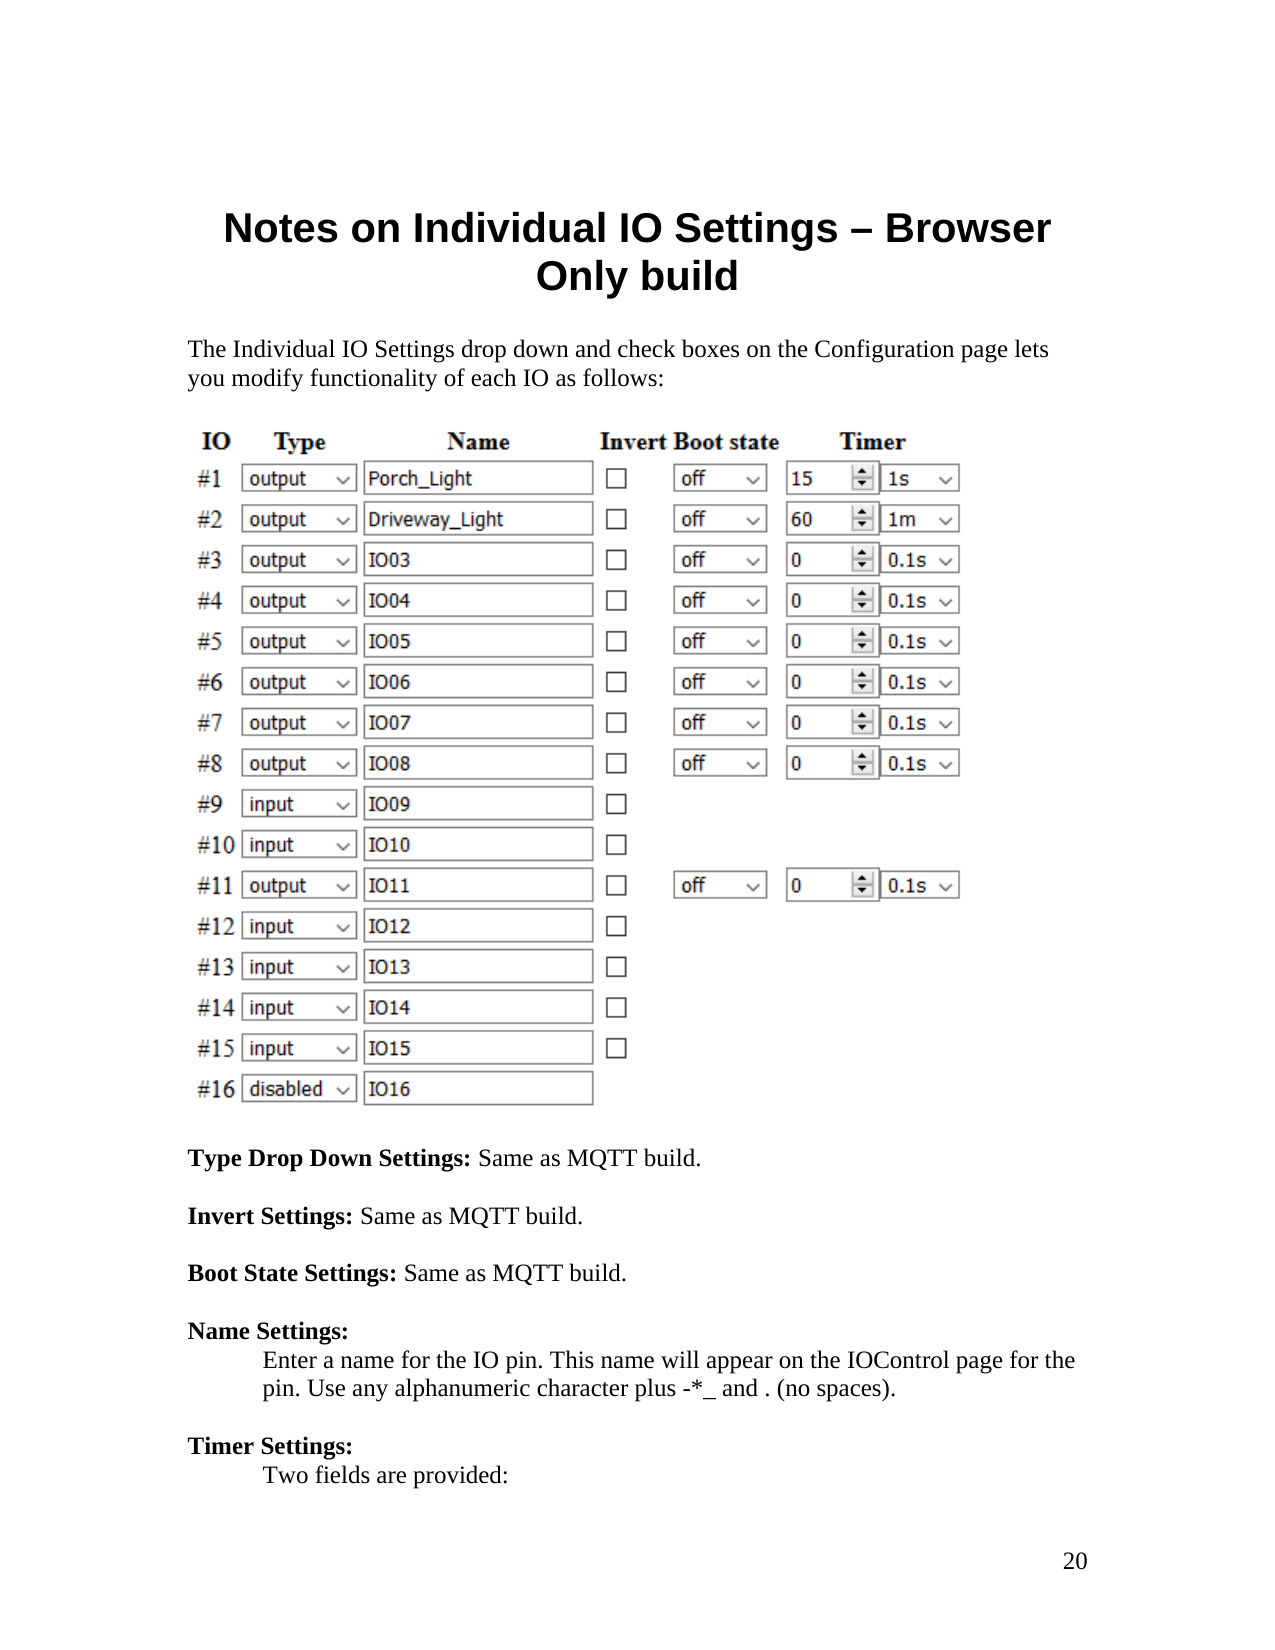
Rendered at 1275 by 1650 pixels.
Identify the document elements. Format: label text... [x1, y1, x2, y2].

text Enter a name for the IO pin. This name will appear on the IOControl page for the pin. Use any alphanumeric character plus -*_ and . (no spaces). [262, 1345, 1087, 1402]
text Invert Settings: Same as MQTT build. [187, 1201, 1087, 1230]
text Two fields are provided: [262, 1460, 1087, 1488]
text Type Drop Down Settings: Same as MQTT build. [187, 1143, 1087, 1172]
text Name Settings: [187, 1316, 1087, 1345]
picture [187, 420, 982, 1115]
text Timer Settings: [187, 1431, 1087, 1460]
text Boot State Settings: Same as MQTT build. [187, 1258, 1087, 1287]
subtitle Notes on Individual IO Settings – Browser Only build [187, 204, 1087, 299]
text The Individual IO Settings drop down and check boxes on the Configuration page lets you modify functionality of each IO as follows: [187, 334, 1087, 392]
